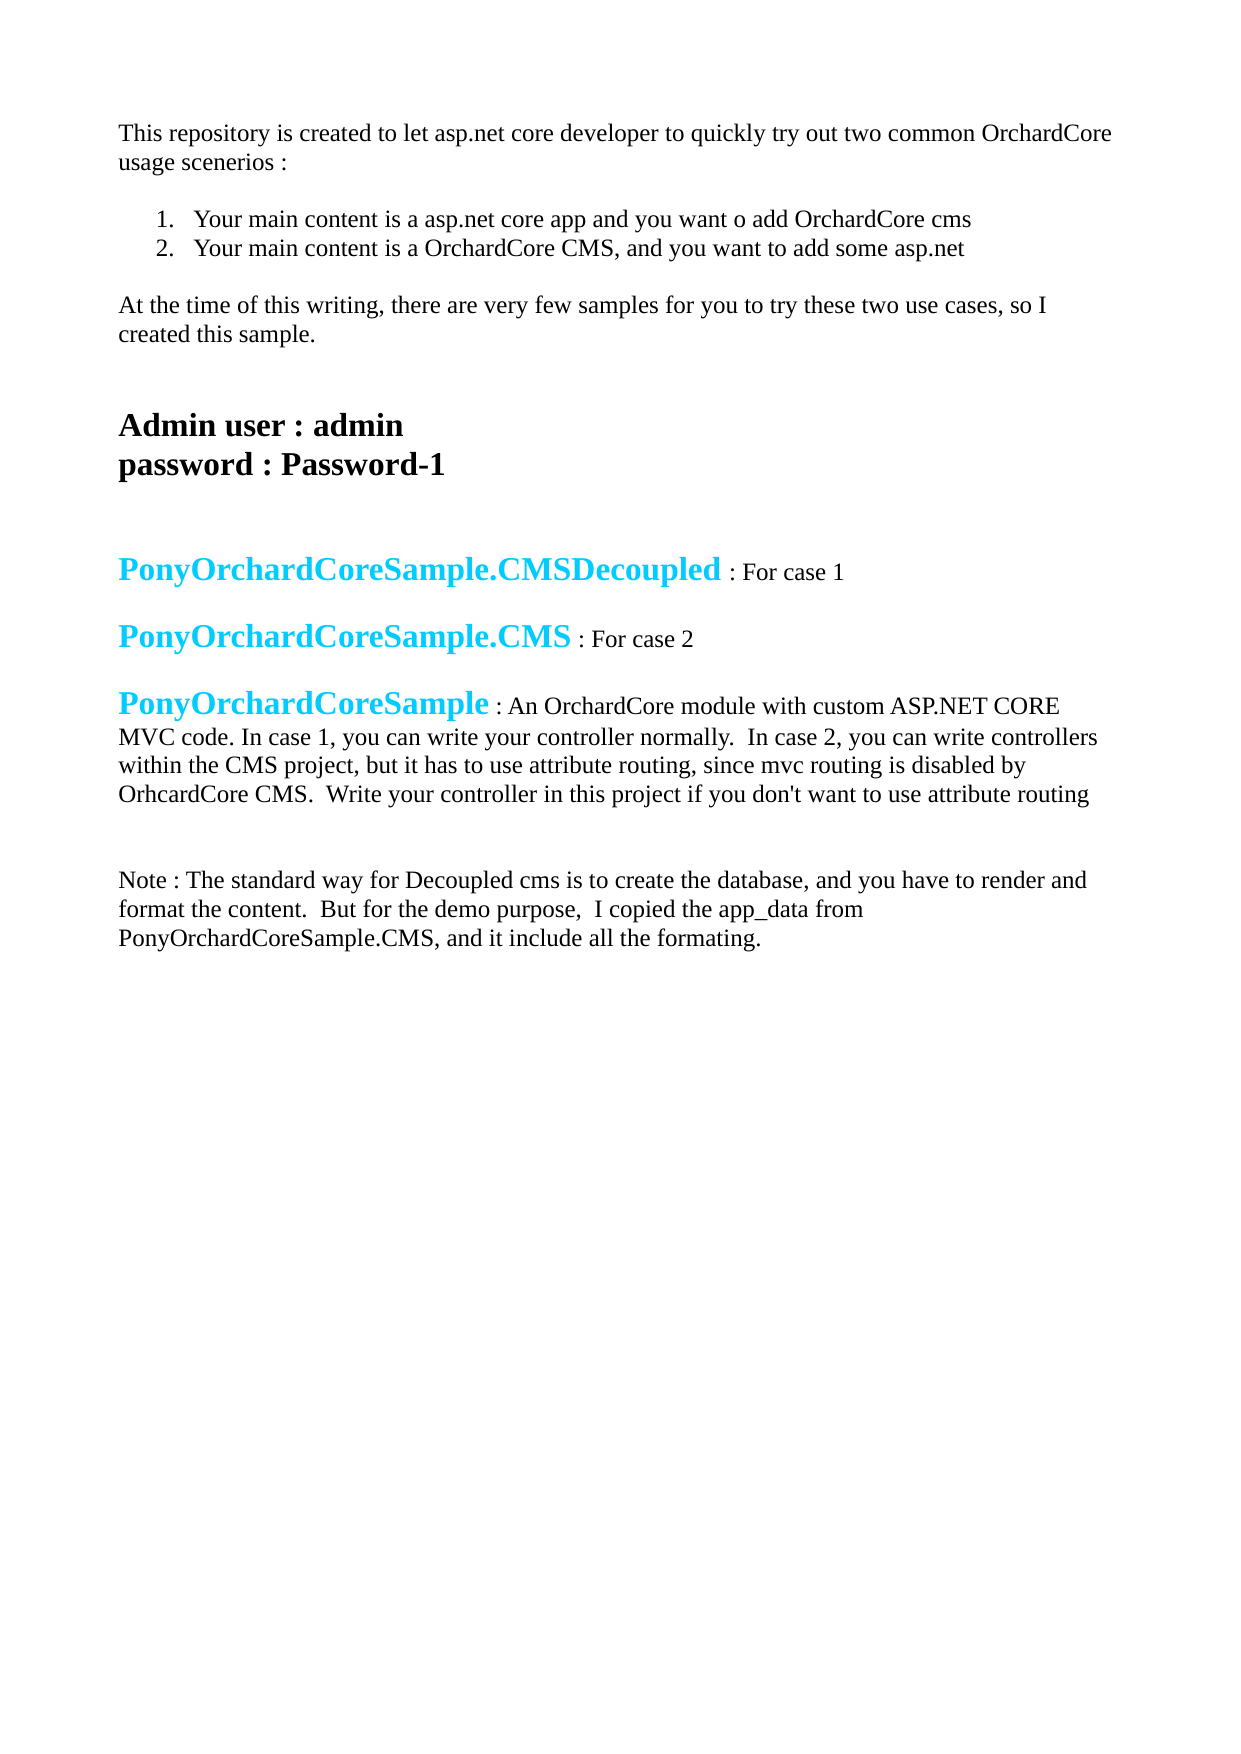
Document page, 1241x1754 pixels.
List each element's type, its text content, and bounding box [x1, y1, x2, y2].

text This repository is created to let asp.net core developer to quickly try out two common OrchardCore usage scenerios : [118, 118, 1122, 176]
text At the time of this writing, there are very few samples for you to try these two use cases, so I created this sample. [118, 291, 1122, 348]
text Admin user : admin [118, 406, 1122, 444]
list Your main content is a asp.net core app and you want o add OrchardCore cms [156, 204, 1122, 233]
list Your main content is a OrchardCore CMS, and you want to add some asp.net [156, 233, 1122, 262]
text PonyOrchardCoreSample.CMSDecoupled : For case 1 [118, 549, 1122, 588]
text PonyOrchardCoreSample.CMS : For case 2 [118, 616, 1122, 655]
text PonyOrchardCoreSample : An OrchardCore module with custom ASP.NET CORE MVC code. In case 1, you can write your controller normally. In case 2, you can write controllers within the CMS project, but it has to use attribute routing, since mvc routing is disabled by OrhcardCore CMS. Write your controller in this project if you don't want to use attribute routing [118, 683, 1122, 808]
text Note : The standard way for Decoupled cms is to create the database, and you have to render and format the content. But for the demo purpose, I copied the app_data from PonyOrchardCoreSample.CMS, and it include all the formating. [118, 866, 1122, 952]
text password : Password-1 [118, 444, 1122, 482]
